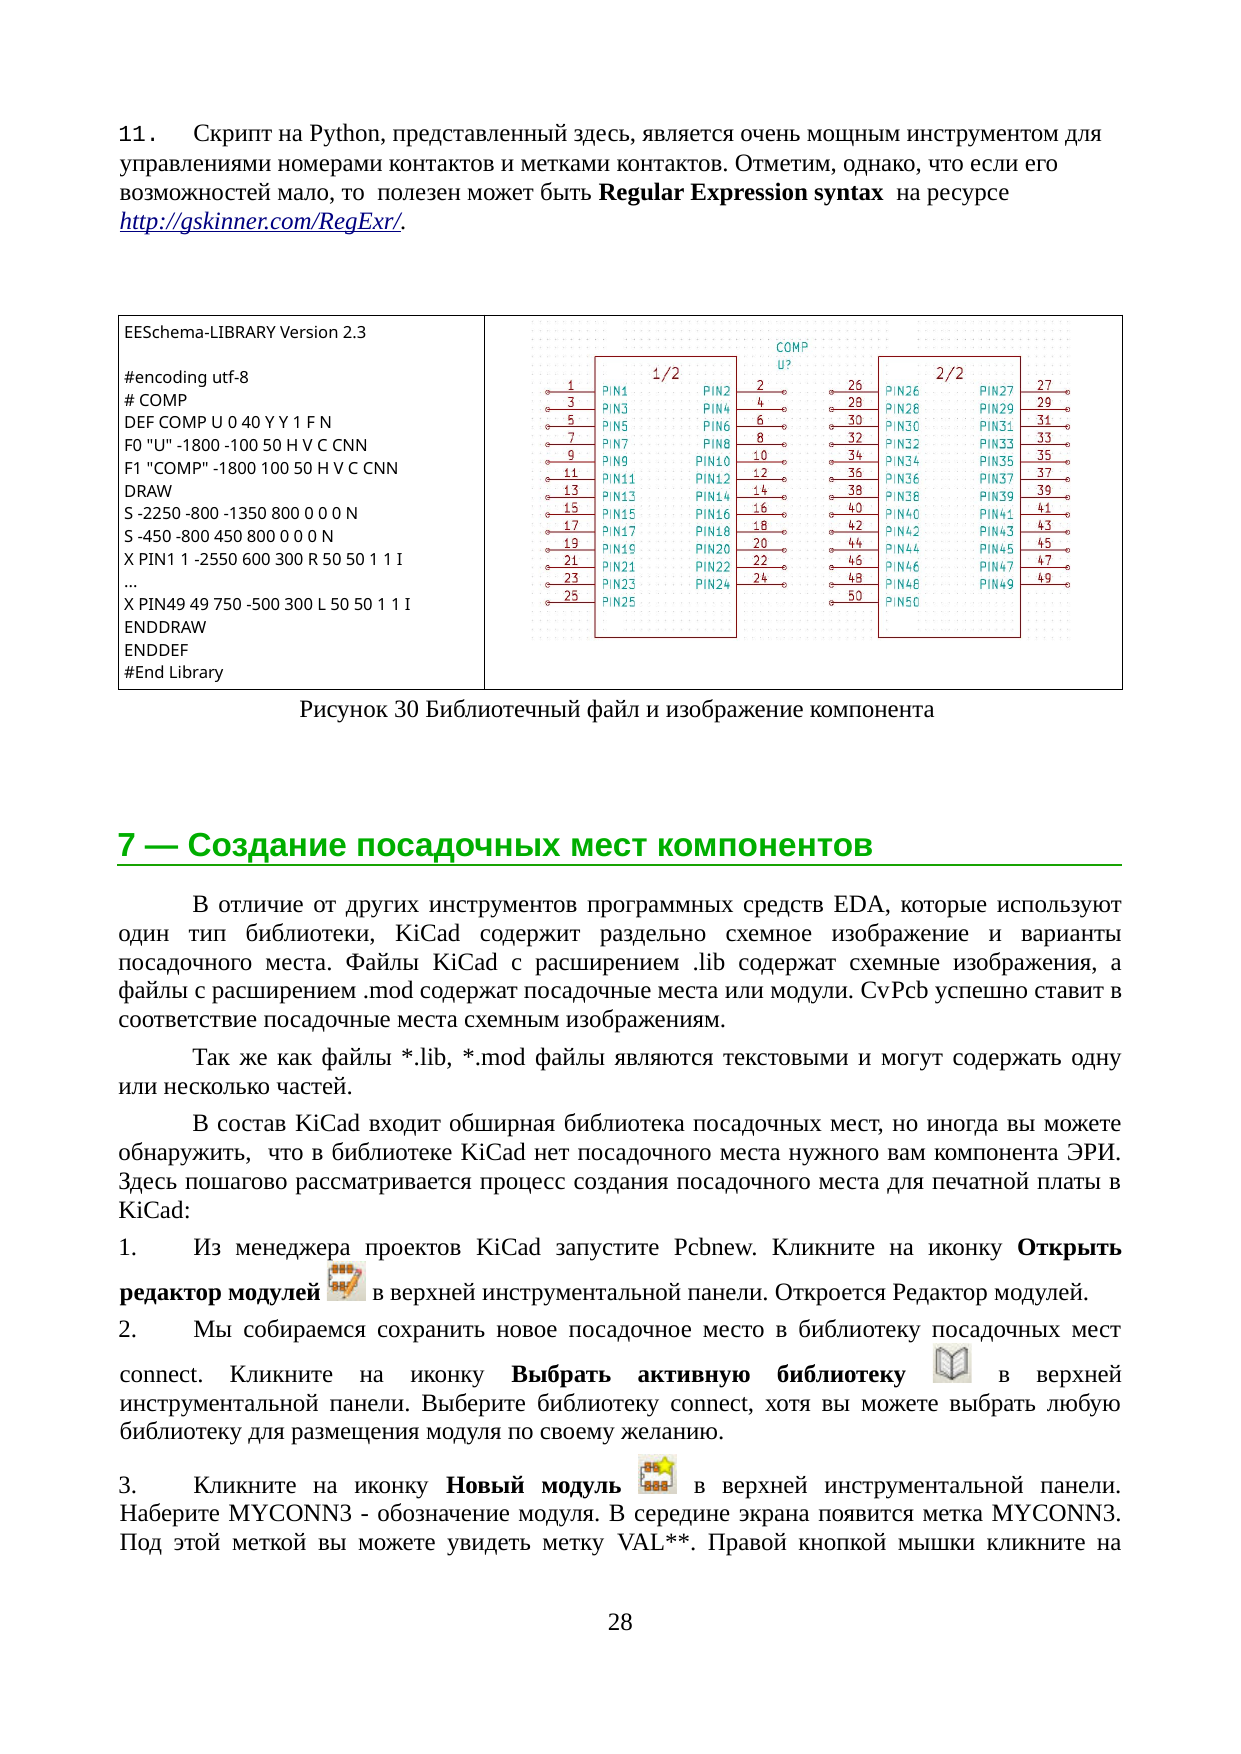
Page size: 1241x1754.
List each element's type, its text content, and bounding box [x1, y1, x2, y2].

picture [932, 1343, 972, 1383]
table_header [485, 316, 1122, 689]
subtitle 7 — Создание посадочных мест компонентов [117, 826, 1122, 864]
picture [531, 320, 1075, 644]
picture [326, 1261, 366, 1301]
list Из менеджера проектов KiCad запустите Pcbnew. Кликните на иконку Открыть редактор модулей в верхней инструментальной панели. Откроется Редактор модулей. [118, 1232, 1122, 1306]
list Мы собираемся сохранить новое посадочное место в библиотеку посадочных мест connect. Кликните на иконку Выбрать активную библиотеку в верхней инструментальной панели. Выберите библиотеку connect, хотя вы можете выбрать любую библиотеку для размещения модуля по своему желанию. [118, 1314, 1122, 1445]
list Скрипт на Python, представленный здесь, является очень мощным инструментом для управлениями номерами контактов и метками контактов. Отметим, однако, что если его возможностей мало, то полезен может быть Regular Expression syntax на ресурсе http://gskinner.com/RegExr/. [118, 118, 1122, 234]
list Кликните на иконку Новый модуль в верхней инструментальной панели. Наберите MYCONN3 - обозначение модуля. В середине экрана появится метка MYCONN3. Под этой меткой вы можете увидеть метку VAL**. Правой кнопкой мышки кликните на [118, 1454, 1122, 1556]
picture [638, 1454, 677, 1494]
text Рисунок 30 Библиотечный файл и изображение компонента [118, 694, 1122, 723]
text В состав KiCad входит обширная библиотека посадочных мест, но иногда вы можете обнаружить, что в библиотеке KiCad нет посадочного места нужного вам компонента ЭРИ. Здесь пошагово рассматривается процесс создания посадочного места для печатной платы в KiCad: [118, 1108, 1122, 1223]
table_header EESchema-LIBRARY Version 2.3 #encoding utf-8 # COMP DEF COMP U 0 40 Y Y 1 F N F0 "U" -1800 -100 50 H V C CNN F1 "COMP" -1800 100 50 H V C CNN DRAW S -2250 -800 -1350 800 0 0 0 N S -450 -800 450 800 0 0 0 N X PIN1 1 -2550 600 300 R 50 50 1 1 I ... X PIN49 49 750 -500 300 L 50 50 1 1 I ENDDRAW ENDDEF #End Library [119, 316, 484, 689]
text Так же как файлы *.lib, *.mod файлы являются текстовыми и могут содержать одну или несколько частей. [118, 1042, 1122, 1099]
text В отличие от других инструментов программных средств EDA, которые используют один тип библиотеки, KiCad содержит раздельно схемное изображение и варианты посадочного места. Файлы KiCad с расширением .lib содержат схемные изображения, а файлы с расширением .mod содержат посадочные места или модули. CvPcb успешно ставит в соответствие посадочные места схемным изображениям. [118, 889, 1122, 1033]
